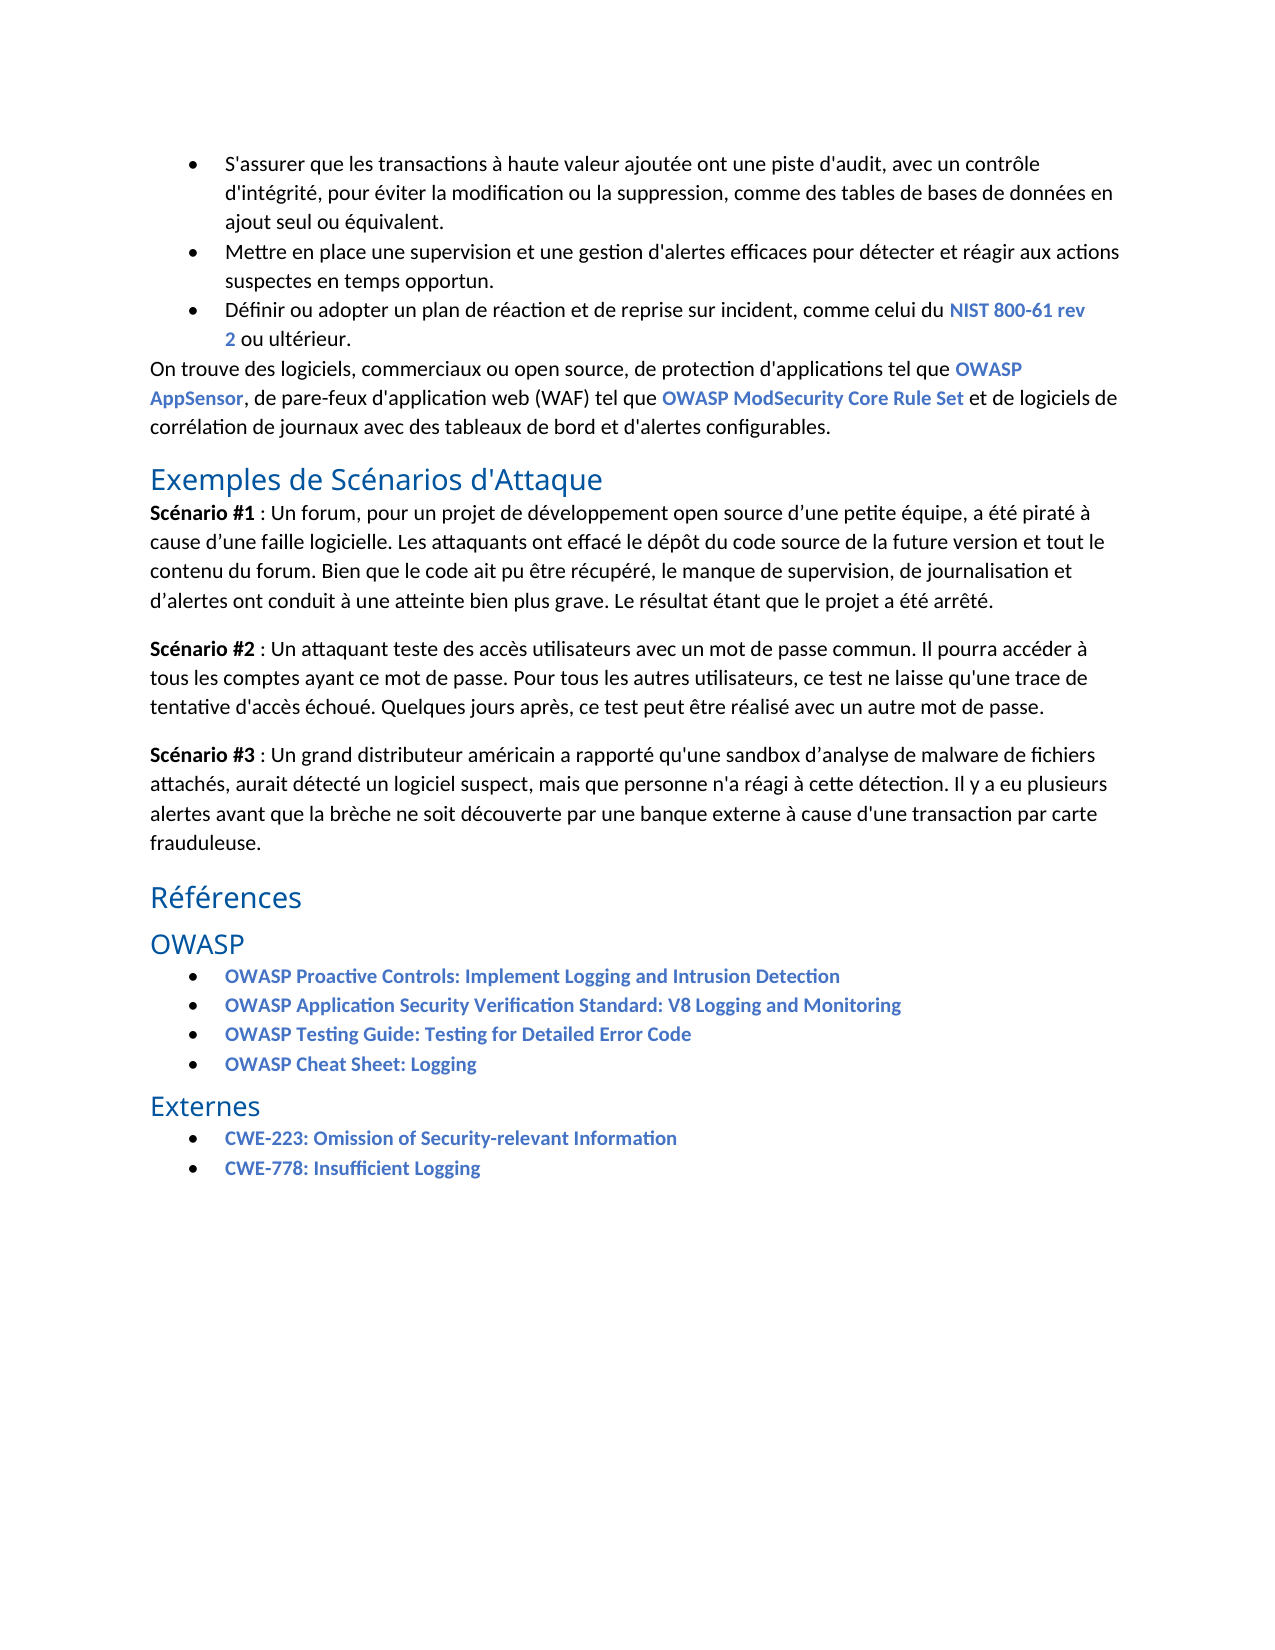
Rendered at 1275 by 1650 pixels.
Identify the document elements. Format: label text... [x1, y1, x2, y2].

list Mettre en place une supervision et une gestion d'alertes efficaces pour détecter et réagir aux actions suspectes en temps opportun. [187, 238, 1125, 294]
subtitle Exemples de Scénarios d'Attaque [150, 459, 1125, 499]
text On trouve des logiciels, commerciaux ou open source, de protection d'applications tel que OWASP AppSensor, de pare-feux d'application web (WAF) tel que OWASP ModSecurity Core Rule Set et de logiciels de corrélation de journaux avec des tableaux de bord et d'alertes configurables. [150, 355, 1125, 440]
subtitle Références [150, 877, 1125, 917]
list OWASP Cheat Sheet: Logging [187, 1050, 1125, 1077]
list CWE-223: Omission of Security-relevant Information [187, 1124, 1125, 1151]
text Scénario #3 : Un grand distributeur américain a rapporté qu'une sandbox d’analyse de malware de fichiers attachés, aurait détecté un logiciel suspect, mais que personne n'a réagi à cette détection. Il y a eu plusieurs alertes avant que la brèche ne soit découverte par une banque externe à cause d'une transaction par carte frauduleuse. [150, 741, 1125, 856]
text Scénario #2 : Un attaquant teste des accès utilisateurs avec un mot de passe commun. Il pourra accéder à tous les comptes ayant ce mot de passe. Pour tous les autres utilisateurs, ce test ne laisse qu'une trace de tentative d'accès échoué. Quelques jours après, ce test peut être réalisé avec un autre mot de passe. [150, 635, 1125, 720]
text Scénario #1 : Un forum, pour un projet de développement open source d’une petite équipe, a été piraté à cause d’une faille logicielle. Les attaquants ont effacé le dépôt du code source de la future version et tout le contenu du forum. Bien que le code ait pu être récupéré, le manque de supervision, de journalisation et d’alertes ont conduit à une atteinte bien plus grave. Le résultat étant que le projet a été arrêté. [150, 499, 1125, 613]
list Définir ou adopter un plan de réaction et de reprise sur incident, comme celui du NIST 800-61 rev 2 ou ultérieur. [187, 296, 1125, 352]
subtitle OWASP [150, 925, 1125, 962]
list S'assurer que les transactions à haute valeur ajoutée ont une piste d'audit, avec un contrôle d'intégrité, pour éviter la modification ou la suppression, comme des tables de bases de données en ajout seul ou équivalent. [187, 150, 1125, 235]
list OWASP Testing Guide: Testing for Detailed Error Code [187, 1021, 1125, 1047]
subtitle Externes [150, 1087, 1125, 1124]
list CWE-778: Insufficient Logging [187, 1154, 1125, 1180]
list OWASP Application Security Verification Standard: V8 Logging and Monitoring [187, 991, 1125, 1018]
list OWASP Proactive Controls: Implement Logging and Intrusion Detection [187, 962, 1125, 989]
